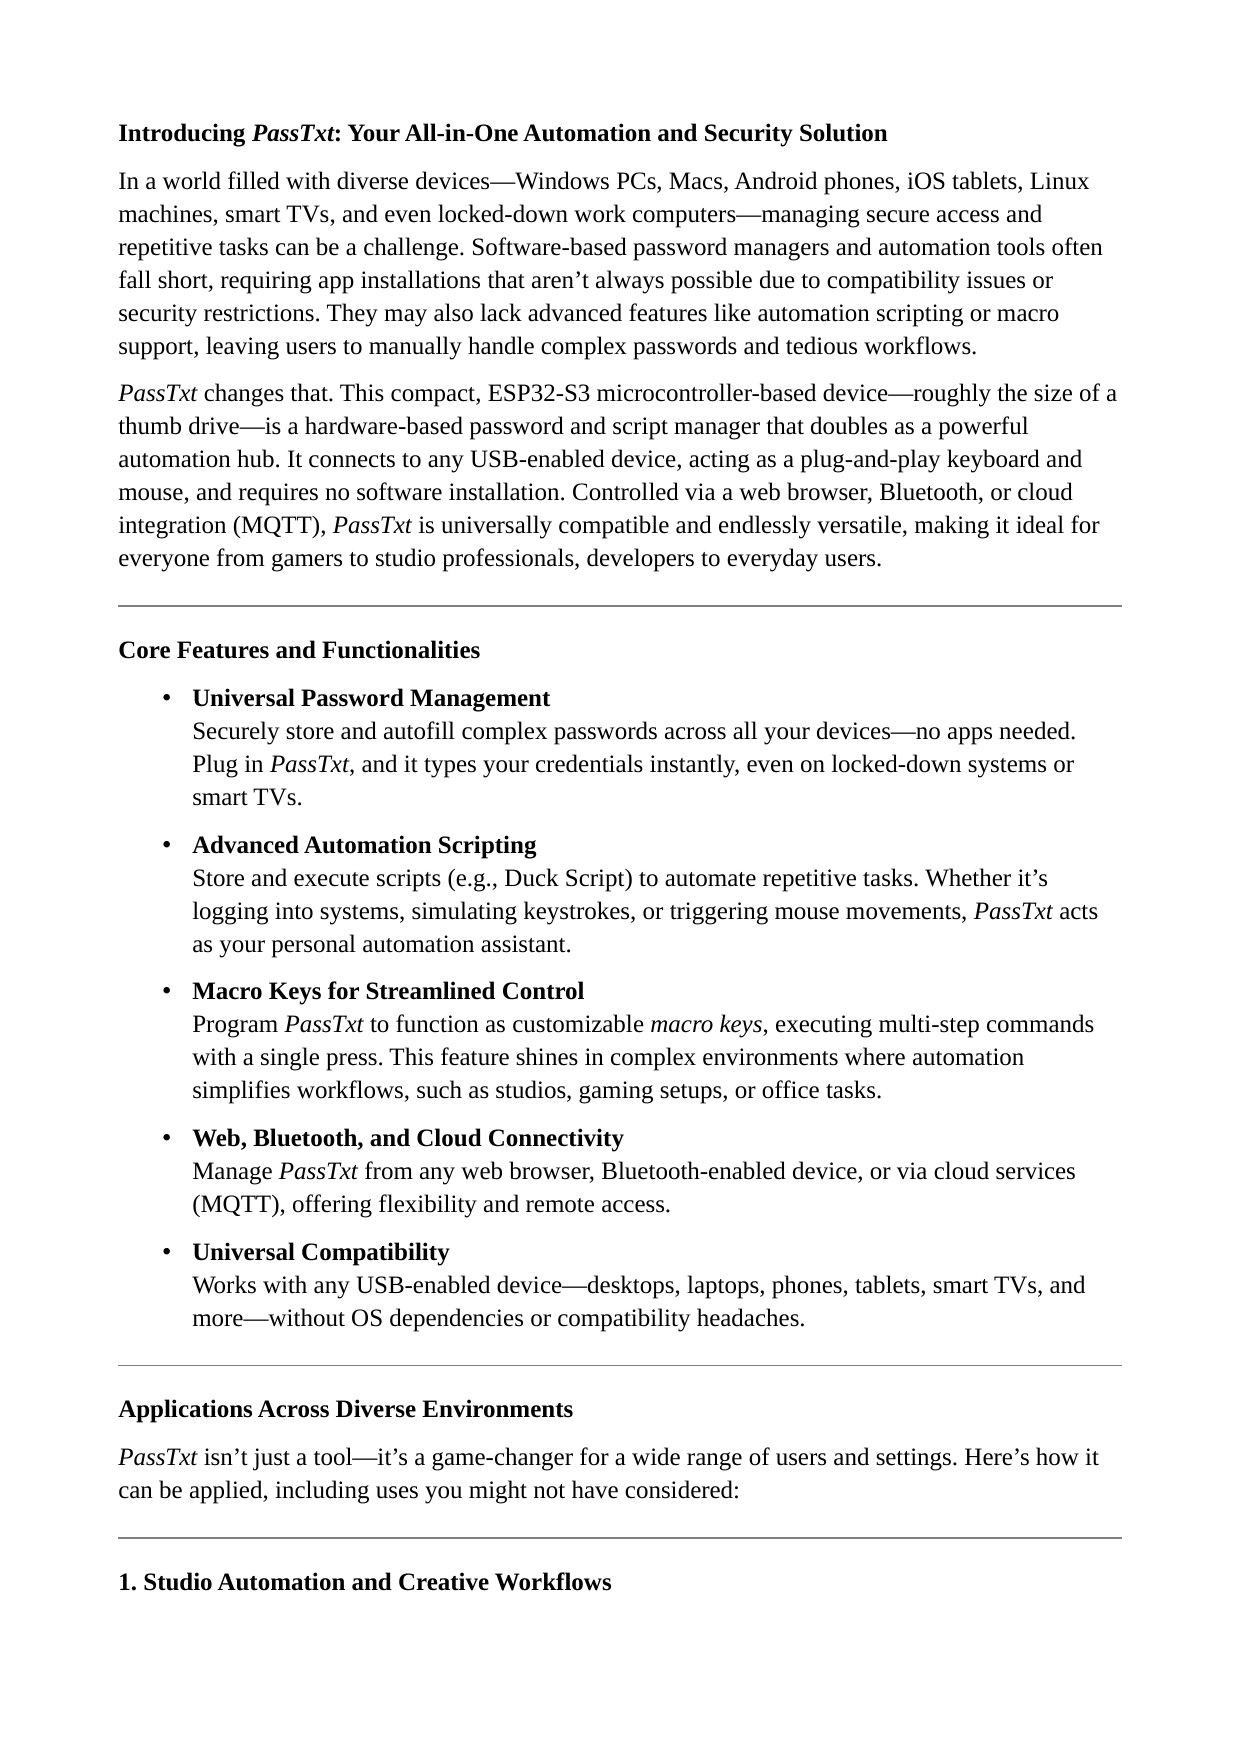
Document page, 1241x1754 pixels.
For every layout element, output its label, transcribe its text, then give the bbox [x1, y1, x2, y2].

list Macro Keys for Streamlined Control Program PassTxt to function as customizable macro keys, executing multi-step commands with a single press. This feature shines in complex environments where automation simplifies workflows, such as studios, gaming setups, or office tasks. [162, 976, 1122, 1104]
text In a world filled with diverse devices—Windows PCs, Macs, Android phones, iOS tablets, Linux machines, smart TVs, and even locked-down work computers—managing secure access and repetitive tasks can be a challenge. Software-based password managers and automation tools often fall short, requiring app installations that aren’t always possible due to compatibility issues or security restrictions. They may also lack advanced features like automation scripting or macro support, leaving users to manually handle complex passwords and tedious workflows. [118, 166, 1122, 359]
text Core Features and Functionalities [118, 635, 1122, 664]
text 1. Studio Automation and Creative Workflows [118, 1567, 1122, 1596]
text Introducing PassTxt: Your All-in-One Automation and Security Solution [118, 118, 1122, 147]
list Web, Bluetooth, and Cloud Connectivity Manage PassTxt from any web browser, Bluetooth-enabled device, or via cloud services (MQTT), offering flexibility and remote access. [162, 1123, 1122, 1218]
list Universal Password Management Securely store and autofill complex passwords across all your devices—no apps needed. Plug in PassTxt, and it types your credentials instantly, even on locked-down systems or smart TVs. [162, 683, 1122, 811]
text Applications Across Diverse Environments [118, 1394, 1122, 1423]
list Advanced Automation Scripting Store and execute scripts (e.g., Duck Script) to automate repetitive tasks. Whether it’s logging into systems, simulating keystrokes, or triggering mouse movements, PassTxt acts as your personal automation assistant. [162, 830, 1122, 957]
text PassTxt isn’t just a tool—it’s a game-changer for a wide range of users and settings. Here’s how it can be applied, including uses you might not have considered: [118, 1442, 1122, 1504]
text PassTxt changes that. This compact, ESP32-S3 microcontroller-based device—roughly the size of a thumb drive—is a hardware-based password and script manager that doubles as a powerful automation hub. It connects to any USB-enabled device, acting as a plug-and-play keyboard and mouse, and requires no software installation. Controlled via a web browser, Bluetooth, or cloud integration (MQTT), PassTxt is universally compatible and endlessly versatile, making it ideal for everyone from gamers to studio professionals, developers to everyday users. [118, 378, 1122, 572]
list Universal Compatibility Works with any USB-enabled device—desktops, laptops, phones, tablets, smart TVs, and more—without OS dependencies or compatibility headaches. [162, 1237, 1122, 1331]
